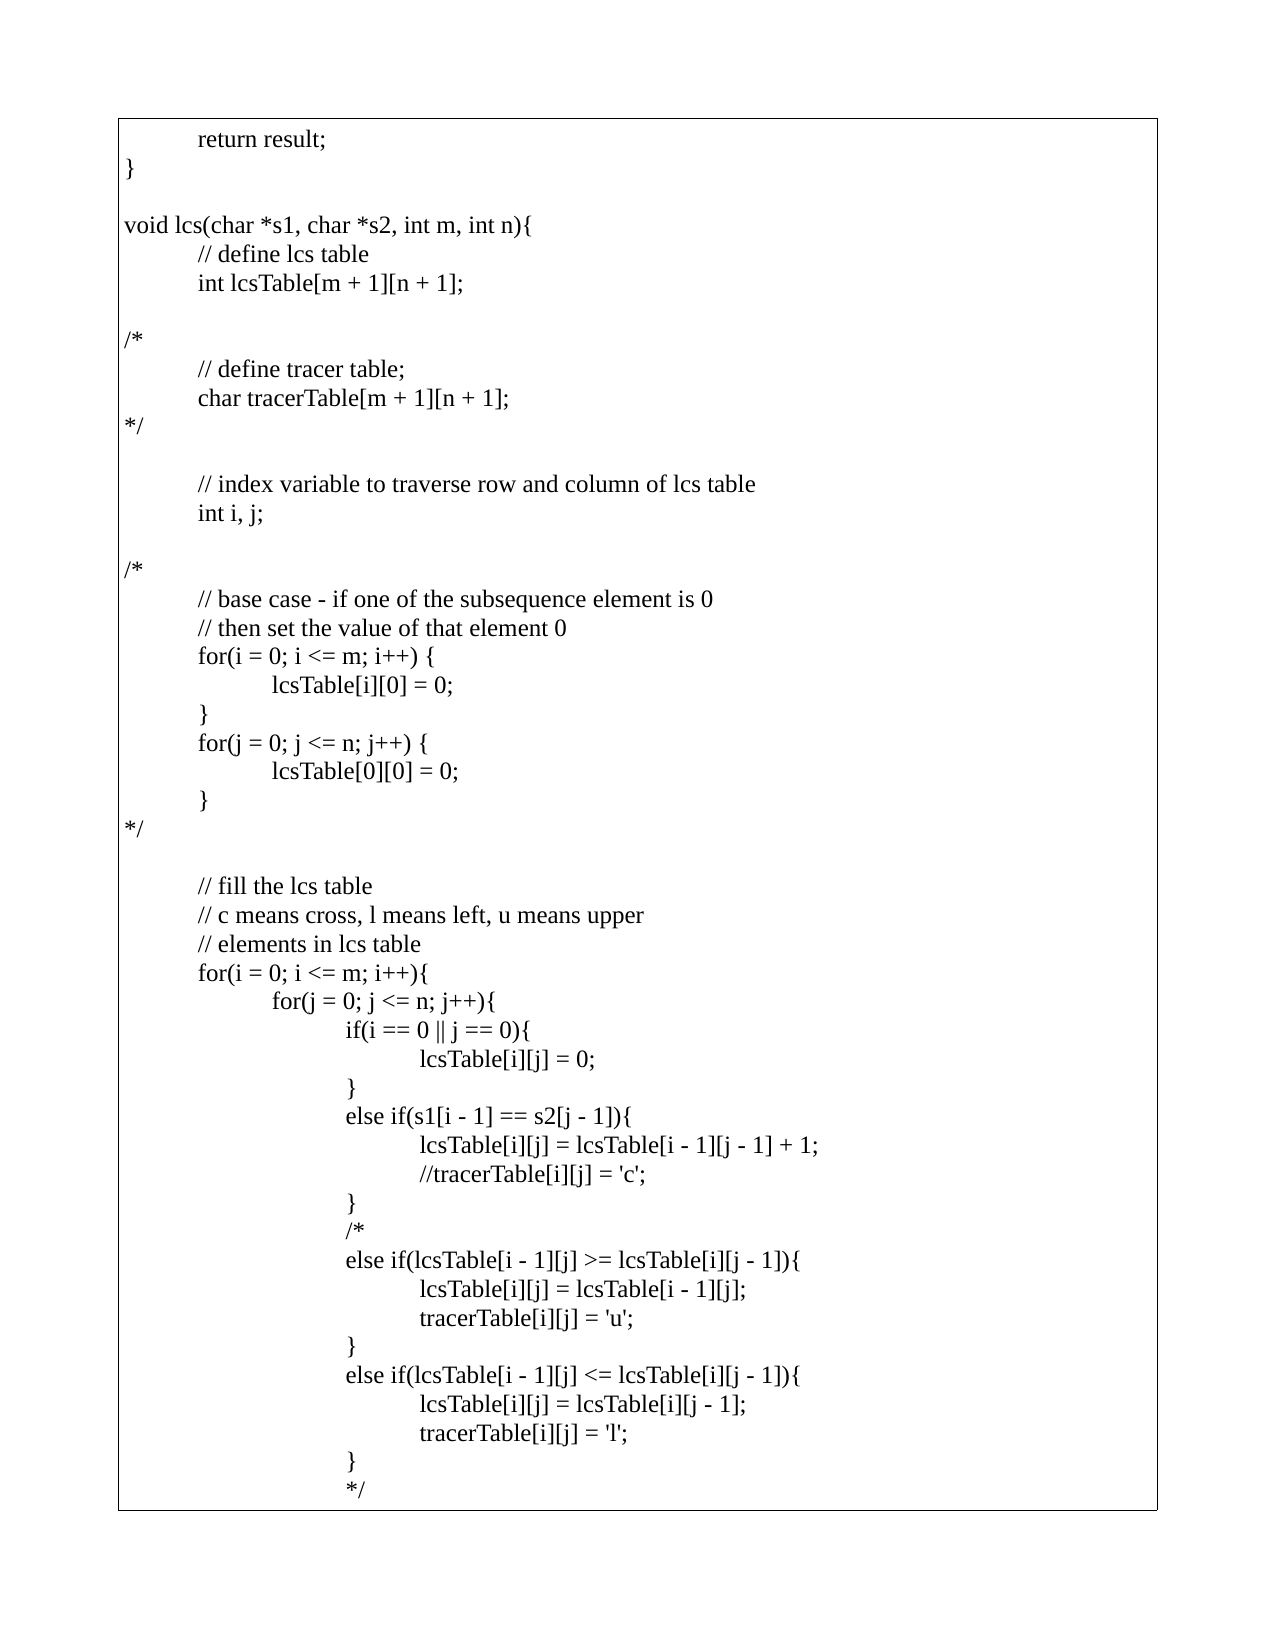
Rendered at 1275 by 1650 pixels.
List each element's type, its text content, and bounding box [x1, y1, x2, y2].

table_header return result; } void lcs(char *s1, char *s2, int m, int n){ // define lcs table int lcsTable[m + 1][n + 1]; /* // define tracer table; char tracerTable[m + 1][n + 1]; */ // index variable to traverse row and column of lcs table int i, j; /* // base case - if one of the subsequence element is 0 // then set the value of that element 0 for(i = 0; i <= m; i++) { lcsTable[i][0] = 0; } for(j = 0; j <= n; j++) { lcsTable[0][0] = 0; } */ // fill the lcs table // c means cross, l means left, u means upper // elements in lcs table for(i = 0; i <= m; i++){ for(j = 0; j <= n; j++){ if(i == 0 || j == 0){ lcsTable[i][j] = 0; } else if(s1[i - 1] == s2[j - 1]){ lcsTable[i][j] = lcsTable[i - 1][j - 1] + 1; //tracerTable[i][j] = 'c'; } /* else if(lcsTable[i - 1][j] >= lcsTable[i][j - 1]){ lcsTable[i][j] = lcsTable[i - 1][j]; tracerTable[i][j] = 'u'; } else if(lcsTable[i - 1][j] <= lcsTable[i][j - 1]){ lcsTable[i][j] = lcsTable[i][j - 1]; tracerTable[i][j] = 'l'; } */ [119, 119, 1157, 1510]
